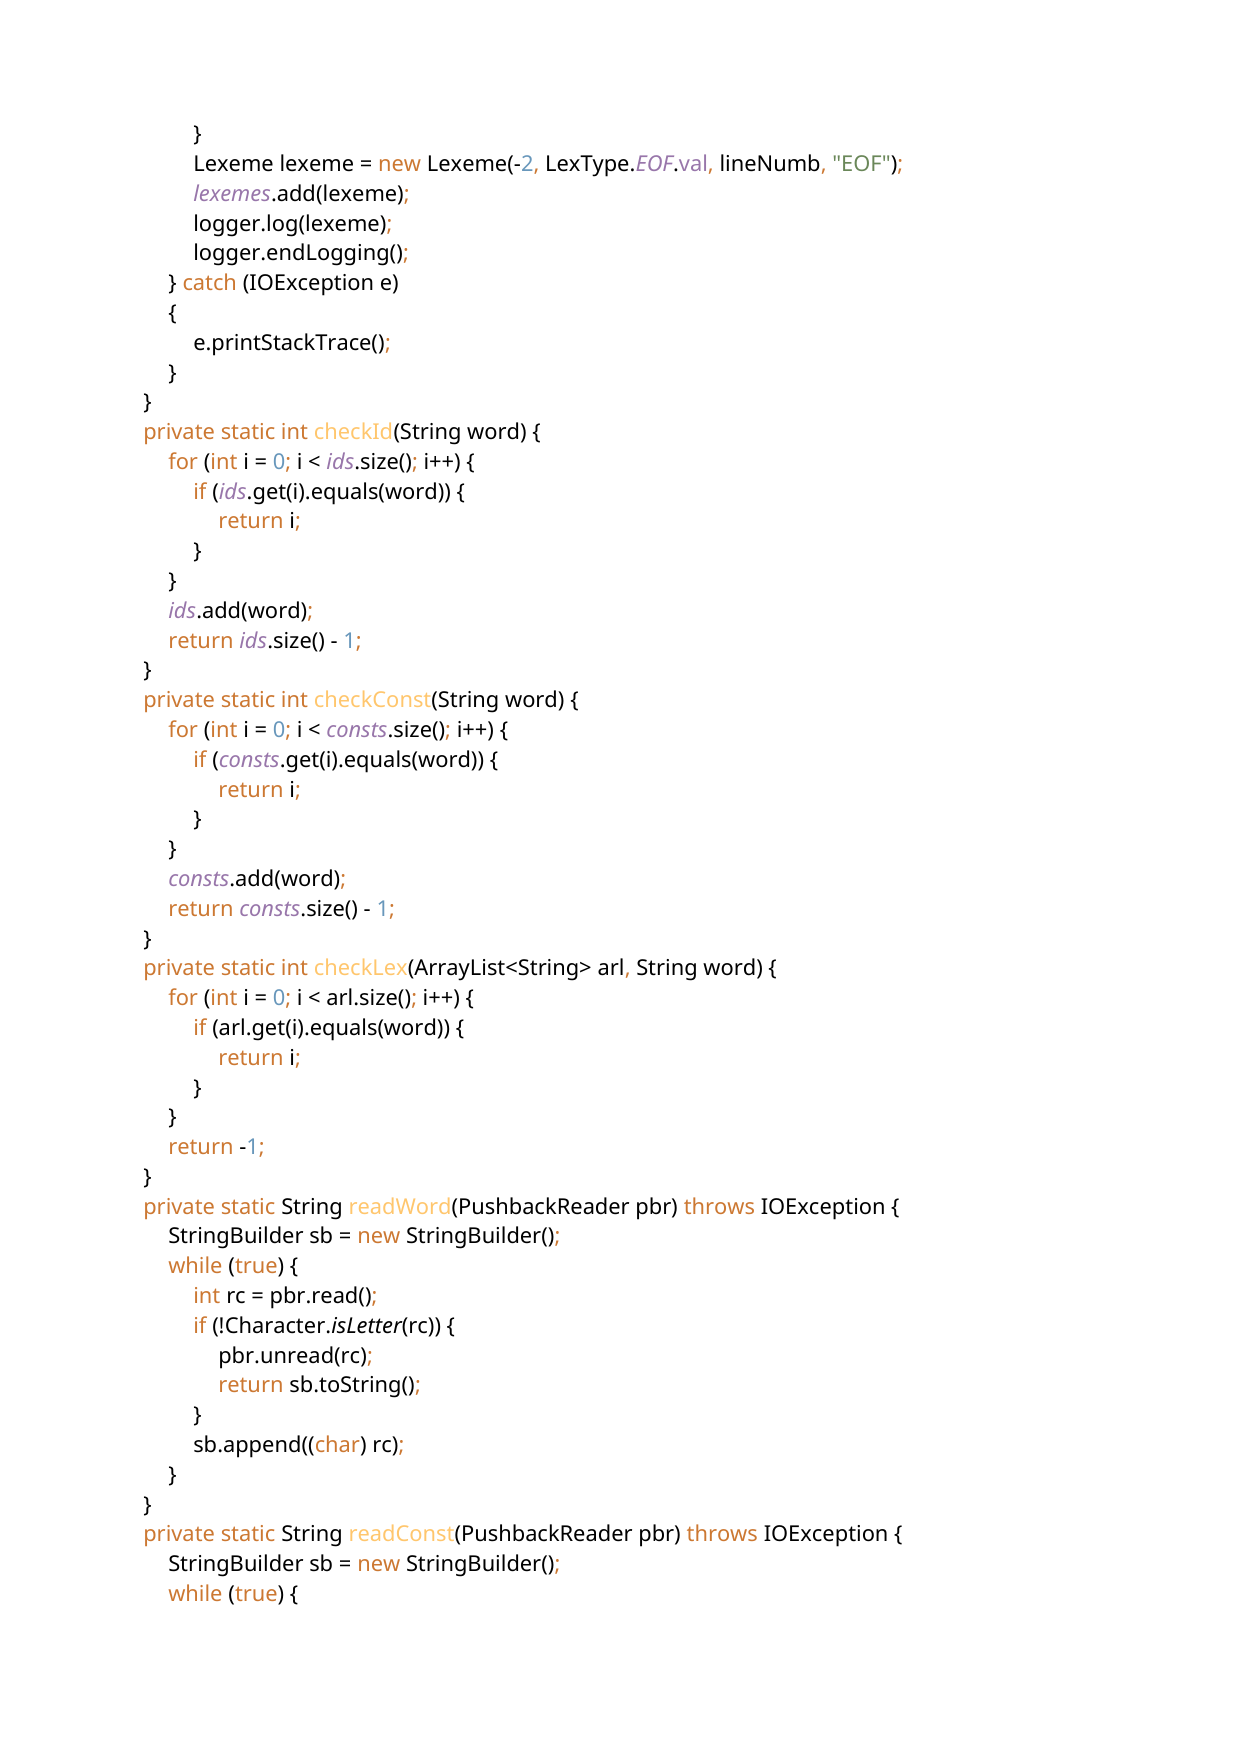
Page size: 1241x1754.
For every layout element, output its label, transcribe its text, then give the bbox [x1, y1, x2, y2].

text return -1; [118, 1131, 1122, 1161]
text StringBuilder sb = new StringBuilder(); [118, 1220, 1122, 1250]
text pbr.unread(rc); [118, 1339, 1122, 1369]
text StringBuilder sb = new StringBuilder(); [118, 1548, 1122, 1578]
text } [118, 118, 1122, 148]
text } [118, 356, 1122, 386]
text } [118, 654, 1122, 684]
text private static int checkId(String word) { [118, 416, 1122, 446]
text if (ids.get(i).equals(word)) { [118, 476, 1122, 505]
text logger.log(lexeme); [118, 207, 1122, 237]
text sb.append((char) rc); [118, 1429, 1122, 1459]
text } [118, 833, 1122, 863]
text return consts.size() - 1; [118, 893, 1122, 922]
text return i; [118, 1042, 1122, 1071]
text e.printStackTrace(); [118, 327, 1122, 356]
text logger.endLogging(); [118, 237, 1122, 267]
text } [118, 1101, 1122, 1131]
text } [118, 1161, 1122, 1191]
text return i; [118, 773, 1122, 803]
text lexemes.add(lexeme); [118, 178, 1122, 207]
text private static String readWord(PushbackReader pbr) throws IOException { [118, 1191, 1122, 1220]
text } [118, 1399, 1122, 1429]
text return i; [118, 505, 1122, 535]
text } [118, 535, 1122, 565]
text } [118, 1459, 1122, 1488]
text return ids.size() - 1; [118, 624, 1122, 654]
text ids.add(word); [118, 595, 1122, 624]
text Lexeme lexeme = new Lexeme(-2, LexType.EOF.val, lineNumb, "EOF"); [118, 148, 1122, 178]
text return sb.toString(); [118, 1369, 1122, 1399]
text } [118, 1071, 1122, 1101]
text } [118, 922, 1122, 952]
text if (consts.get(i).equals(word)) { [118, 744, 1122, 773]
text } catch (IOException e) [118, 267, 1122, 297]
text if (!Character.isLetter(rc)) { [118, 1310, 1122, 1339]
text private static String readConst(PushbackReader pbr) throws IOException { [118, 1518, 1122, 1548]
text for (int i = 0; i < consts.size(); i++) { [118, 714, 1122, 744]
text while (true) { [118, 1250, 1122, 1280]
text } [118, 1488, 1122, 1518]
text consts.add(word); [118, 863, 1122, 893]
text } [118, 803, 1122, 833]
text for (int i = 0; i < arl.size(); i++) { [118, 982, 1122, 1012]
text private static int checkLex(ArrayList<String> arl, String word) { [118, 952, 1122, 982]
text for (int i = 0; i < ids.size(); i++) { [118, 446, 1122, 476]
text private static int checkConst(String word) { [118, 684, 1122, 714]
text { [118, 297, 1122, 327]
text int rc = pbr.read(); [118, 1280, 1122, 1310]
text } [118, 386, 1122, 416]
text while (true) { [118, 1578, 1122, 1608]
text if (arl.get(i).equals(word)) { [118, 1012, 1122, 1042]
text } [118, 565, 1122, 595]
